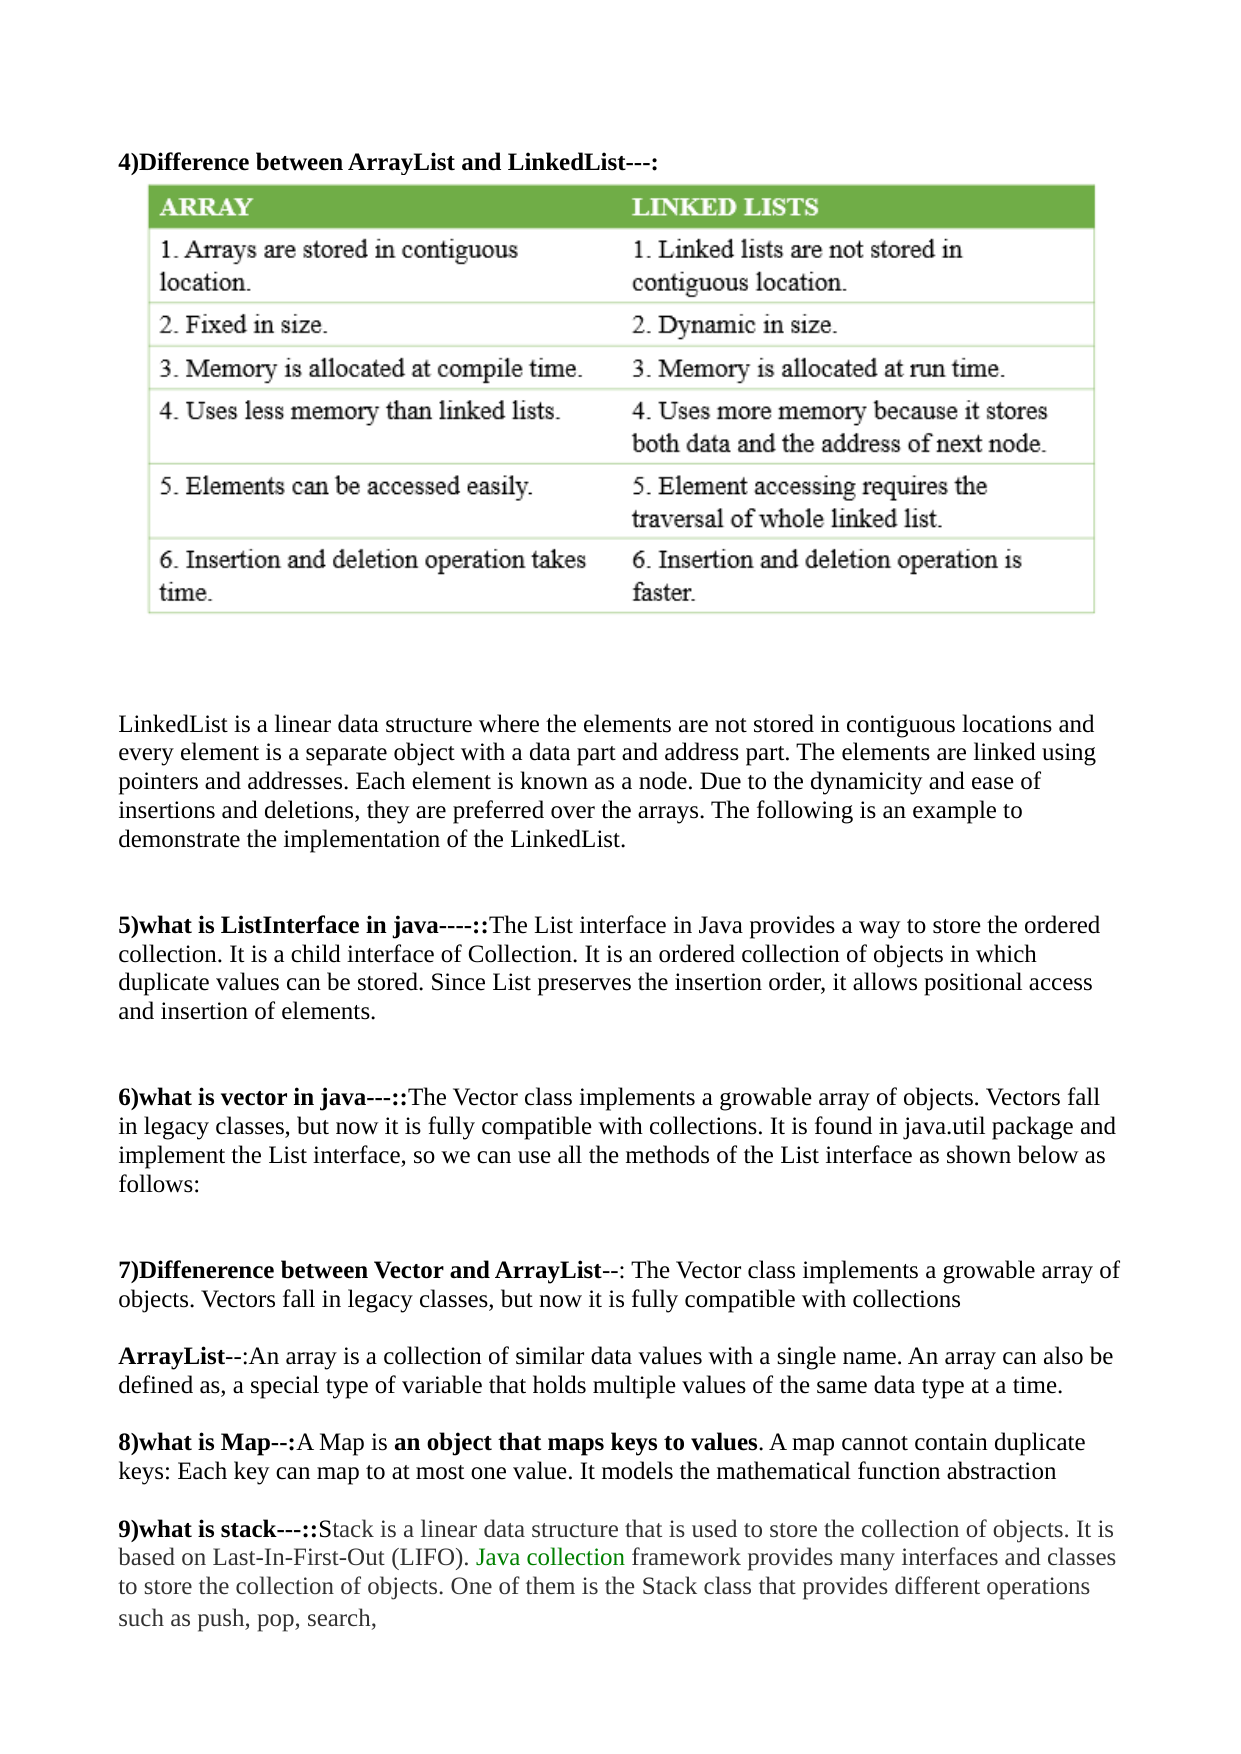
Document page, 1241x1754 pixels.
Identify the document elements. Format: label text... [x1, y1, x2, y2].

text 4)Difference between ArrayList and LinkedList---: [118, 147, 1122, 176]
text 9)what is stack---::Stack is a linear data structure that is used to store the collection of objects. It is based on Last-In-First-Out (LIFO). Java collection framework provides many interfaces and classes to store the collection of objects. One of them is the Stack class that provides different operations such as push, pop, search, [118, 1514, 1122, 1634]
text 8)what is Map--:A Map is an object that maps keys to values. A map cannot contain duplicate keys: Each key can map to at most one value. It models the mathematical function abstraction [118, 1427, 1122, 1485]
text ArrayList--:An array is a collection of similar data values with a single name. An array can also be defined as, a special type of variable that holds multiple values of the same data type at a time. [118, 1341, 1122, 1399]
text 6)what is vector in java---::The Vector class implements a growable array of objects. Vectors fall in legacy classes, but now it is fully compatible with collections. It is found in java.util package and implement the List interface, so we can use all the methods of the List interface as shown below as follows: [118, 1082, 1122, 1197]
text LinkedList is a linear data structure where the elements are not stored in contiguous locations and every element is a separate object with a data part and address part. The elements are linked using pointers and addresses. Each element is known as a node. Due to the dynamicity and ease of insertions and deletions, they are preferred over the arrays. The following is an example to demonstrate the implementation of the LinkedList. [118, 709, 1122, 852]
text 5)what is ListInterface in java----::The List interface in Java provides a way to store the ordered collection. It is a child interface of Collection. It is an ordered collection of objects in which duplicate values can be stored. Since List preserves the insertion order, it allows positional access and insertion of elements. [118, 910, 1122, 1025]
text 7)Diffenerence between Vector and ArrayList--: The Vector class implements a growable array of objects. Vectors fall in legacy classes, but now it is fully compatible with collections [118, 1255, 1122, 1312]
picture [138, 175, 1103, 623]
